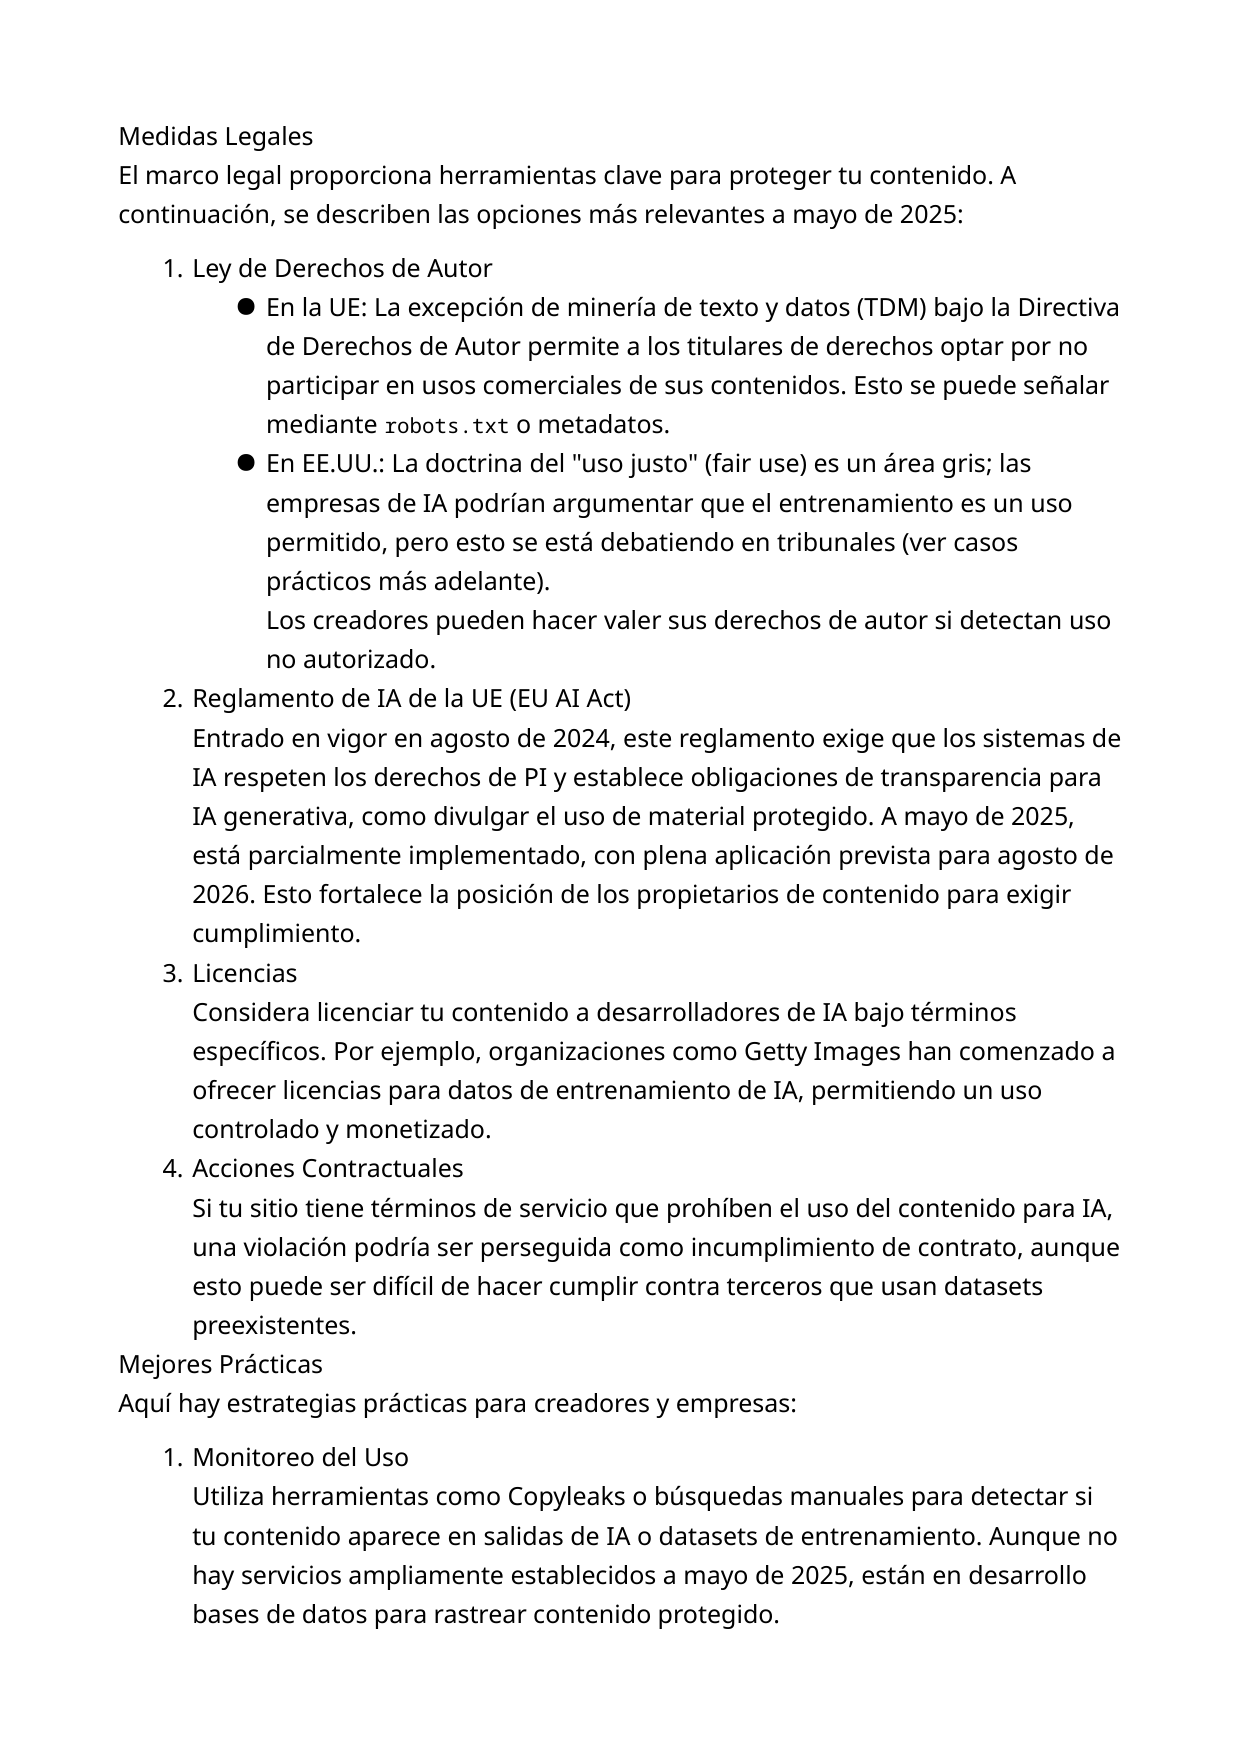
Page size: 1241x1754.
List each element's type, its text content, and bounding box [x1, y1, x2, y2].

text Medidas Legales [118, 118, 1122, 152]
list Acciones Contractuales Si tu sitio tiene términos de servicio que prohíben el uso del contenido para IA, una violación podría ser perseguida como incumplimiento de contrato, aunque esto puede ser difícil de hacer cumplir contra terceros que usan datasets preexistentes. [162, 1151, 1122, 1342]
list En la UE: La excepción de minería de texto y datos (TDM) bajo la Directiva de Derechos de Autor permite a los titulares de derechos optar por no participar en usos comerciales de sus contenidos. Esto se puede señalar mediante robots.txt o metadatos. [236, 289, 1122, 441]
list En EE.UU.: La doctrina del "uso justo" (fair use) es un área gris; las empresas de IA podrían argumentar que el entrenamiento es un uso permitido, pero esto se está debatiendo en tribunales (ver casos prácticos más adelante). Los creadores pueden hacer valer sus derechos de autor si detectan uso no autorizado. [236, 446, 1122, 676]
text El marco legal proporciona herramientas clave para proteger tu contenido. A continuación, se describen las opciones más relevantes a mayo de 2025: [118, 157, 1122, 231]
text Mejores Prácticas [118, 1347, 1122, 1381]
list Reglamento de IA de la UE (EU AI Act) Entrado en vigor en agosto de 2024, este reglamento exige que los sistemas de IA respeten los derechos de PI y establece obligaciones de transparencia para IA generativa, como divulgar el uso de material protegido. A mayo de 2025, está parcialmente implementado, con plena aplicación prevista para agosto de 2026. Esto fortalece la posición de los propietarios de contenido para exigir cumplimiento. [162, 681, 1122, 950]
list Monitoreo del Uso Utiliza herramientas como Copyleaks o búsquedas manuales para detectar si tu contenido aparece en salidas de IA o datasets de entrenamiento. Aunque no hay servicios ampliamente establecidos a mayo de 2025, están en desarrollo bases de datos para rastrear contenido protegido. [162, 1440, 1122, 1631]
text Aquí hay estrategias prácticas para creadores y empresas: [118, 1386, 1122, 1420]
list Ley de Derechos de Autor [162, 250, 1122, 284]
list Licencias Considera licenciar tu contenido a desarrolladores de IA bajo términos específicos. Por ejemplo, organizaciones como Getty Images han comenzado a ofrecer licencias para datos de entrenamiento de IA, permitiendo un uso controlado y monetizado. [162, 955, 1122, 1146]
